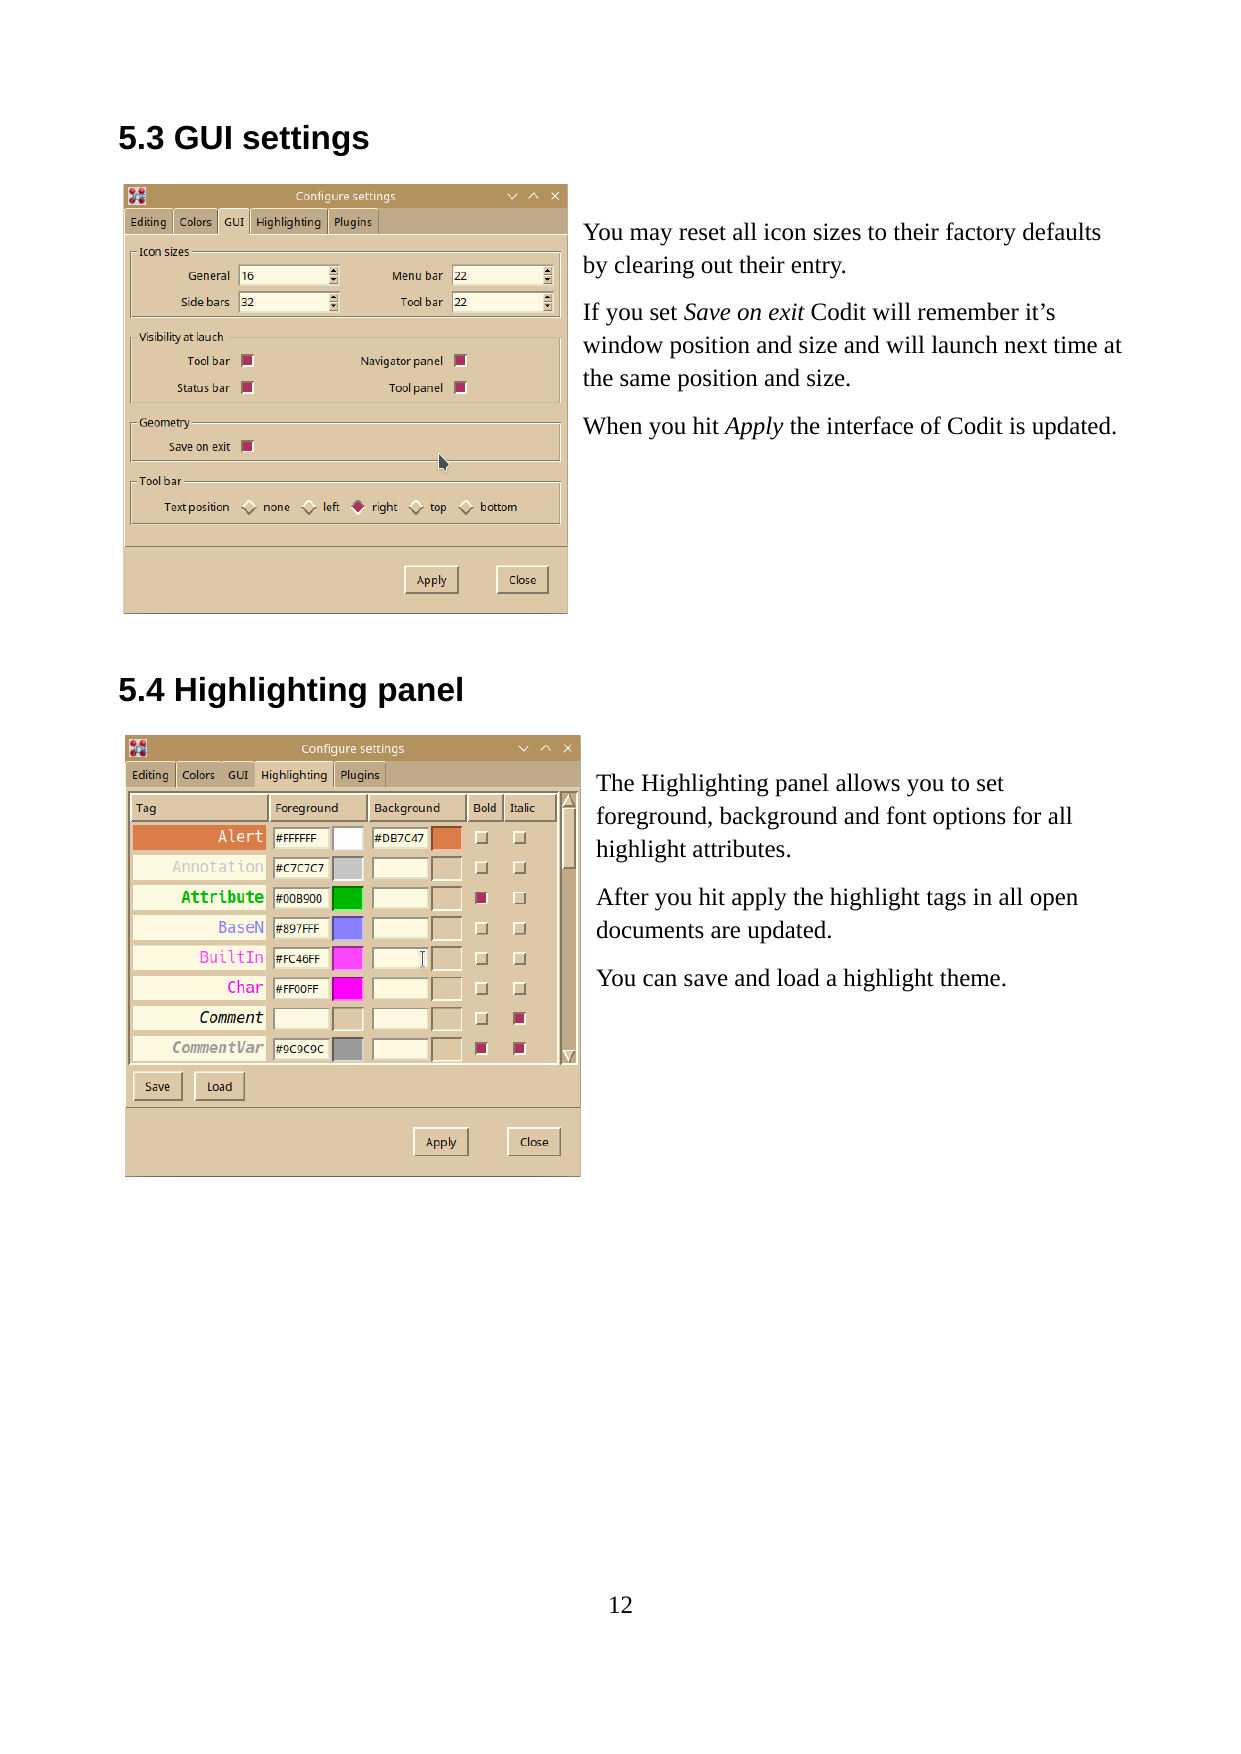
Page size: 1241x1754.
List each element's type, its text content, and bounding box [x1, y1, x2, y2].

text The Highlighting panel allows you to set foreground, background and font options for all highlight attributes. [596, 768, 1122, 863]
text After you hit apply the highlight tags in all open documents are updated. [596, 882, 1122, 944]
subtitle 5.4 Highlighting panel [118, 670, 1122, 708]
subtitle 5.3 GUI settings [118, 118, 1122, 157]
text When you hit Apply the interface of Codit is updated. [583, 411, 1122, 440]
text You may reset all icon sizes to their factory defaults by clearing out their entry. [583, 217, 1122, 278]
picture [125, 735, 581, 1177]
picture [123, 184, 568, 614]
text You can save and load a highlight theme. [596, 963, 1122, 991]
text If you set Save on exit Codit will remember it’s window position and size and will launch next time at the same position and size. [583, 297, 1122, 392]
